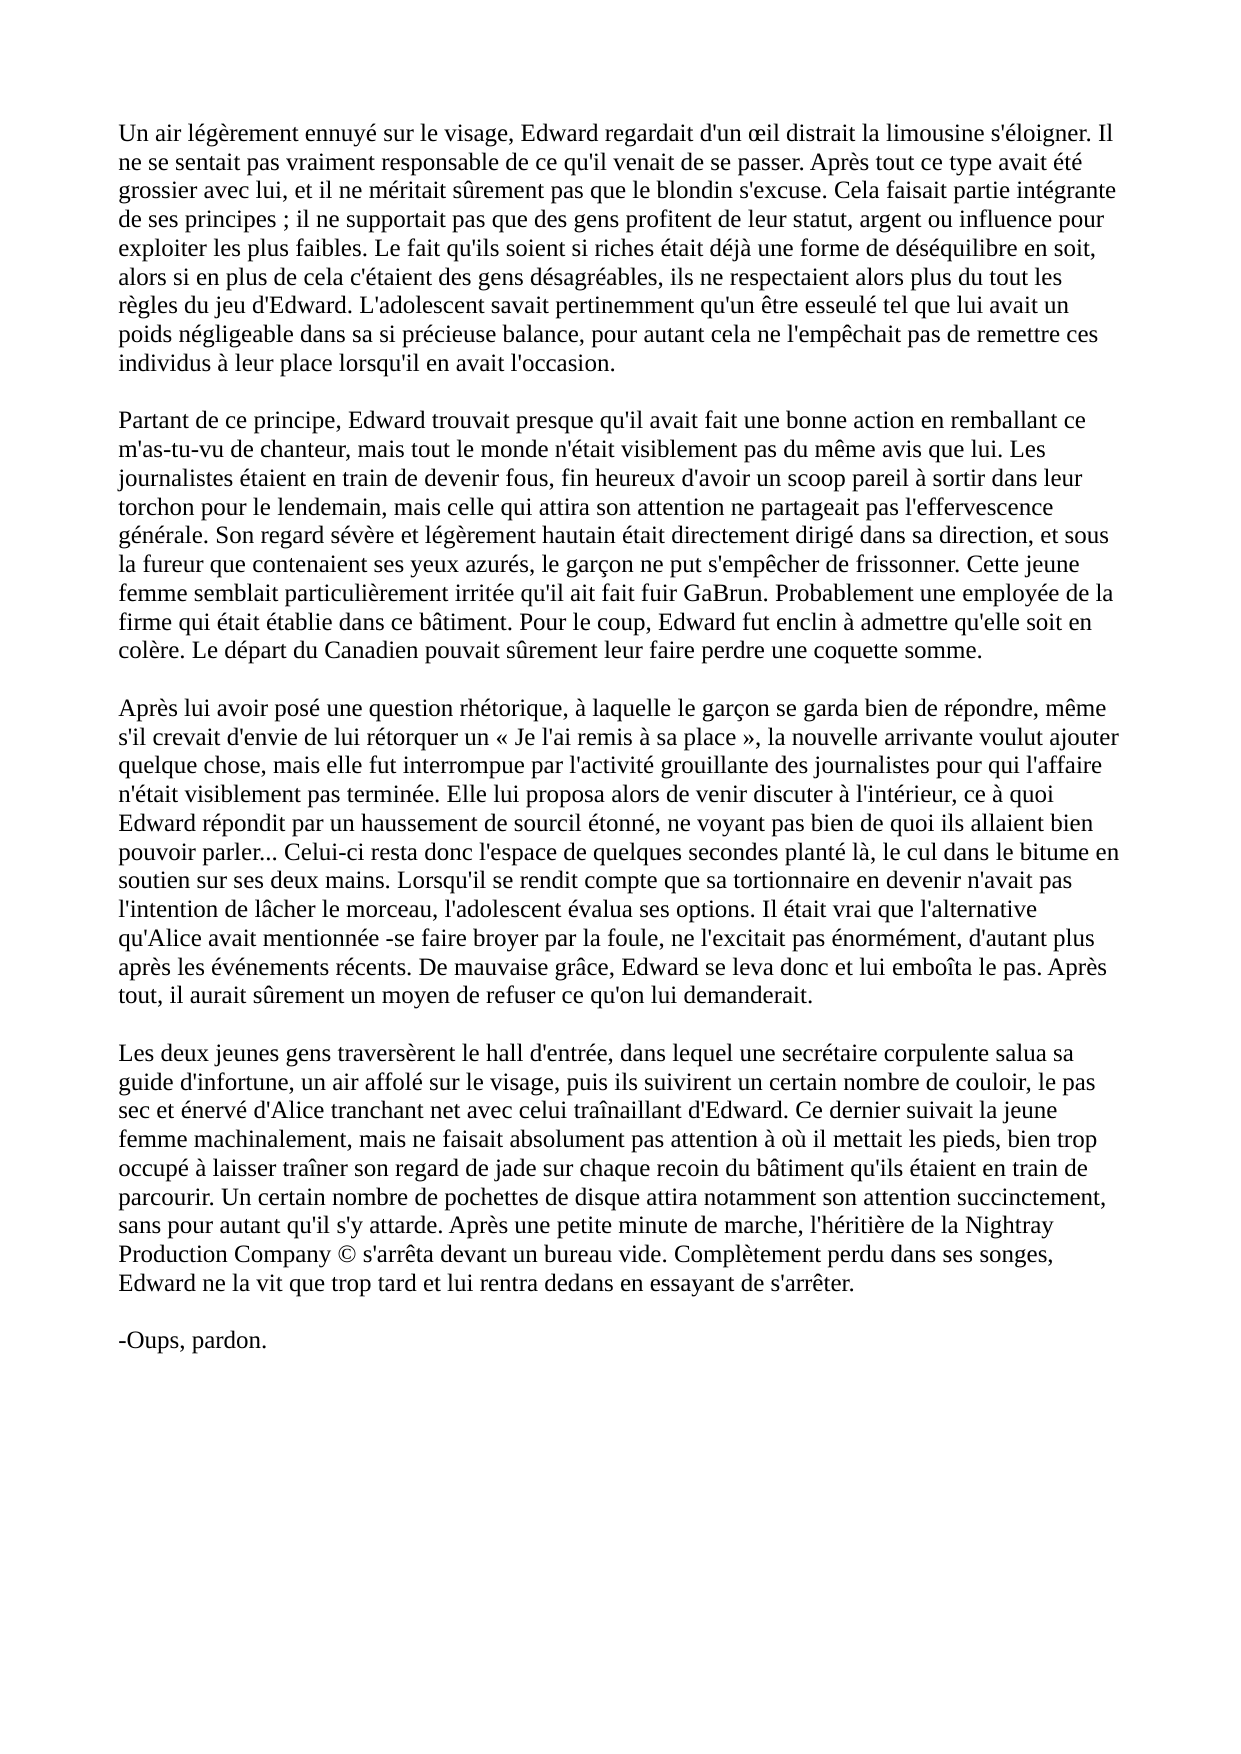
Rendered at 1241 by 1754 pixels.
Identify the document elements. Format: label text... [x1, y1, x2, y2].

text Partant de ce principe, Edward trouvait presque qu'il avait fait une bonne action en remballant ce m'as-tu-vu de chanteur, mais tout le monde n'était visiblement pas du même avis que lui. Les journalistes étaient en train de devenir fous, fin heureux d'avoir un scoop pareil à sortir dans leur torchon pour le lendemain, mais celle qui attira son attention ne partageait pas l'effervescence générale. Son regard sévère et légèrement hautain était directement dirigé dans sa direction, et sous la fureur que contenaient ses yeux azurés, le garçon ne put s'empêcher de frissonner. Cette jeune femme semblait particulièrement irritée qu'il ait fait fuir GaBrun. Probablement une employée de la firme qui était établie dans ce bâtiment. Pour le coup, Edward fut enclin à admettre qu'elle soit en colère. Le départ du Canadien pouvait sûrement leur faire perdre une coquette somme. [118, 406, 1122, 664]
text -Oups, pardon. [118, 1326, 1122, 1354]
text Un air légèrement ennuyé sur le visage, Edward regardait d'un œil distrait la limousine s'éloigner. Il ne se sentait pas vraiment responsable de ce qu'il venait de se passer. Après tout ce type avait été grossier avec lui, et il ne méritait sûrement pas que le blondin s'excuse. Cela faisait partie intégrante de ses principes ; il ne supportait pas que des gens profitent de leur statut, argent ou influence pour exploiter les plus faibles. Le fait qu'ils soient si riches était déjà une forme de déséquilibre en soit, alors si en plus de cela c'étaient des gens désagréables, ils ne respectaient alors plus du tout les règles du jeu d'Edward. L'adolescent savait pertinemment qu'un être esseulé tel que lui avait un poids négligeable dans sa si précieuse balance, pour autant cela ne l'empêchait pas de remettre ces individus à leur place lorsqu'il en avait l'occasion. [118, 118, 1122, 377]
text Les deux jeunes gens traversèrent le hall d'entrée, dans lequel une secrétaire corpulente salua sa guide d'infortune, un air affolé sur le visage, puis ils suivirent un certain nombre de couloir, le pas sec et énervé d'Alice tranchant net avec celui traînaillant d'Edward. Ce dernier suivait la jeune femme machinalement, mais ne faisait absolument pas attention à où il mettait les pieds, bien trop occupé à laisser traîner son regard de jade sur chaque recoin du bâtiment qu'ils étaient en train de parcourir. Un certain nombre de pochettes de disque attira notamment son attention succinctement, sans pour autant qu'il s'y attarde. Après une petite minute de marche, l'héritière de la Nightray Production Company © s'arrêta devant un bureau vide. Complètement perdu dans ses songes, Edward ne la vit que trop tard et lui rentra dedans en essayant de s'arrêter. [118, 1038, 1122, 1297]
text Après lui avoir posé une question rhétorique, à laquelle le garçon se garda bien de répondre, même s'il crevait d'envie de lui rétorquer un « Je l'ai remis à sa place », la nouvelle arrivante voulut ajouter quelque chose, mais elle fut interrompue par l'activité grouillante des journalistes pour qui l'affaire n'était visiblement pas terminée. Elle lui proposa alors de venir discuter à l'intérieur, ce à quoi Edward répondit par un haussement de sourcil étonné, ne voyant pas bien de quoi ils allaient bien pouvoir parler... Celui-ci resta donc l'espace de quelques secondes planté là, le cul dans le bitume en soutien sur ses deux mains. Lorsqu'il se rendit compte que sa tortionnaire en devenir n'avait pas l'intention de lâcher le morceau, l'adolescent évalua ses options. Il était vrai que l'alternative qu'Alice avait mentionnée -se faire broyer par la foule, ne l'excitait pas énormément, d'autant plus après les événements récents. De mauvaise grâce, Edward se leva donc et lui emboîta le pas. Après tout, il aurait sûrement un moyen de refuser ce qu'on lui demanderait. [118, 693, 1122, 1009]
